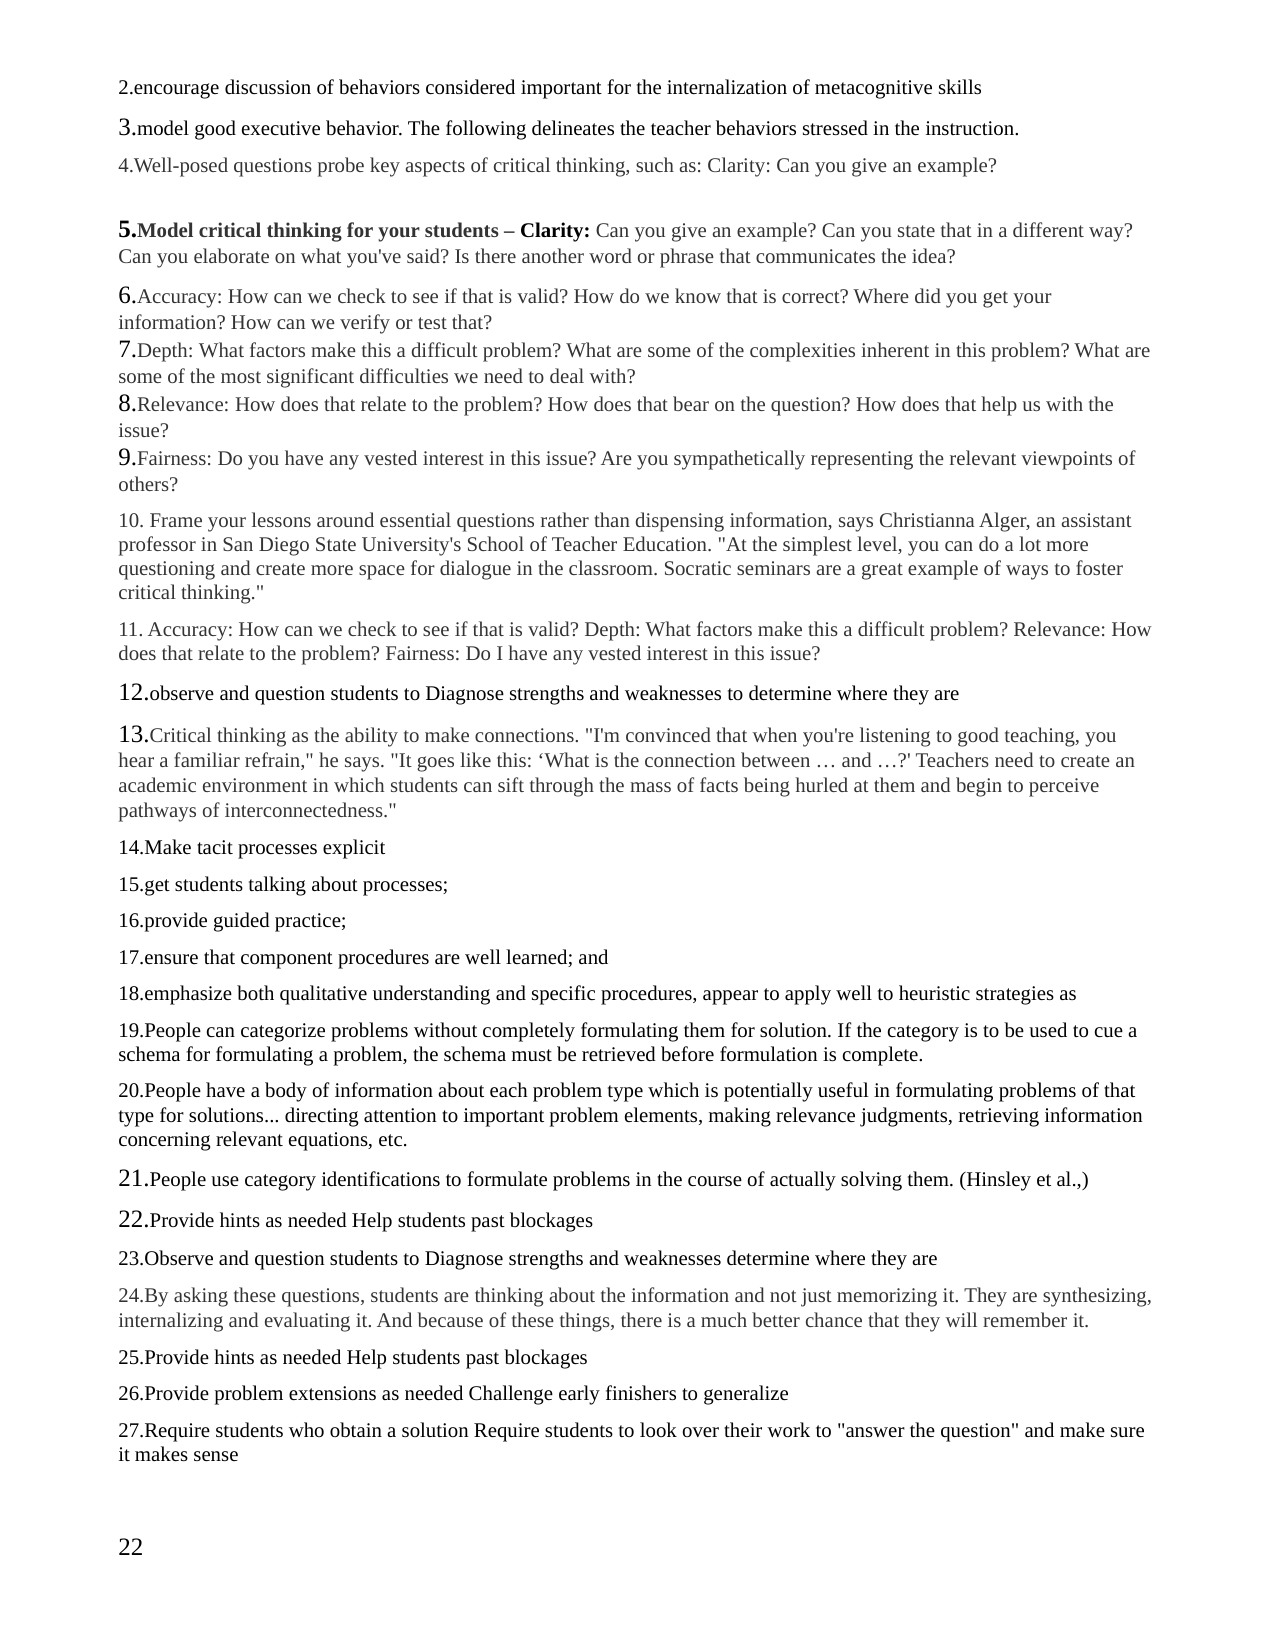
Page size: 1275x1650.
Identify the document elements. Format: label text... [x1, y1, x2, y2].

list Critical thinking as the ability to make connections. "I'm convinced that when you're listening to good teaching, you hear a familiar refrain," he says. "It goes like this: ‘What is the connection between … and …?' Teachers need to create an academic environment in which students can sift through the mass of facts being hurled at them and begin to perceive pathways of interconnectedness." [118, 719, 1157, 822]
list Require students who obtain a solution Require students to look over their work to "answer the question" and make sure it makes sense [118, 1418, 1157, 1466]
list encourage discussion of behaviors considered important for the internalization of metacognitive skills [118, 75, 1157, 99]
list Accuracy: How can we check to see if that is valid? How do we know that is correct? Where did you get your information? How can we verify or test that? [118, 281, 1157, 334]
list By asking these questions, students are thinking about the information and not just memorizing it. They are synthesizing, internalizing and evaluating it. And because of these things, there is a much better chance that they will remember it. [118, 1282, 1157, 1332]
list Make tacit processes explicit [118, 835, 1157, 859]
list People have a body of information about each problem type which is potentially useful in formulating problems of that type for solutions... directing attention to important problem elements, making relevance judgments, retrieving information concerning relevant equations, etc. [118, 1078, 1157, 1151]
list Provide problem extensions as needed Challenge early finishers to generalize [118, 1381, 1157, 1405]
list People use category identifications to formulate problems in the course of actually solving them. (Hinsley et al.,) [118, 1163, 1157, 1192]
list emphasize both qualitative understanding and specific procedures, appear to apply well to heuristic strategies as [118, 981, 1157, 1005]
subtitle Model critical thinking for your students – Clarity: Can you give an example? Can you state that in a different way? Can you elaborate on what you've said? Is there another word or phrase that communicates the idea? [118, 214, 1157, 268]
list observe and question students to Diagnose strengths and weaknesses to determine where they are [118, 677, 1157, 706]
list Provide hints as needed Help students past blockages [118, 1204, 1157, 1233]
list provide guided practice; [118, 908, 1157, 932]
list model good executive behavior. The following delineates the teacher behaviors stressed in the instruction. [118, 112, 1157, 140]
list get students talking about processes; [118, 872, 1157, 896]
list Accuracy: How can we check to see if that is valid? Depth: What factors make this a difficult problem? Relevance: How does that relate to the problem? Fairness: Do I have any vested interest in this issue? [118, 617, 1157, 665]
list Relevance: How does that relate to the problem? How does that bear on the question? How does that help us with the issue? [118, 388, 1157, 442]
list ensure that component procedures are well learned; and [118, 945, 1157, 969]
list People can categorize problems without completely formulating them for solution. If the category is to be used to cue a schema for formulating a problem, the schema must be retrieved before formulation is complete. [118, 1018, 1157, 1066]
list Provide hints as needed Help students past blockages [118, 1345, 1157, 1369]
list Observe and question students to Diagnose strengths and weaknesses determine where they are [118, 1246, 1157, 1270]
list Depth: What factors make this a difficult problem? What are some of the complexities inherent in this problem? What are some of the most significant difficulties we need to deal with? [118, 334, 1157, 388]
list Well-posed questions probe key aspects of critical thinking, such as: Clarity: Can you give an example? [118, 153, 1157, 177]
list Frame your lessons around essential questions rather than dispensing information, says Christianna Alger, an assistant professor in San Diego State University's School of Teacher Education. "At the simplest level, you can do a lot more questioning and create more space for dialogue in the classroom. Socratic seminars are a great example of ways to foster critical thinking." [118, 508, 1157, 604]
list Fairness: Do you have any vested interest in this issue? Are you sympathetically representing the relevant viewpoints of others? [118, 442, 1157, 496]
